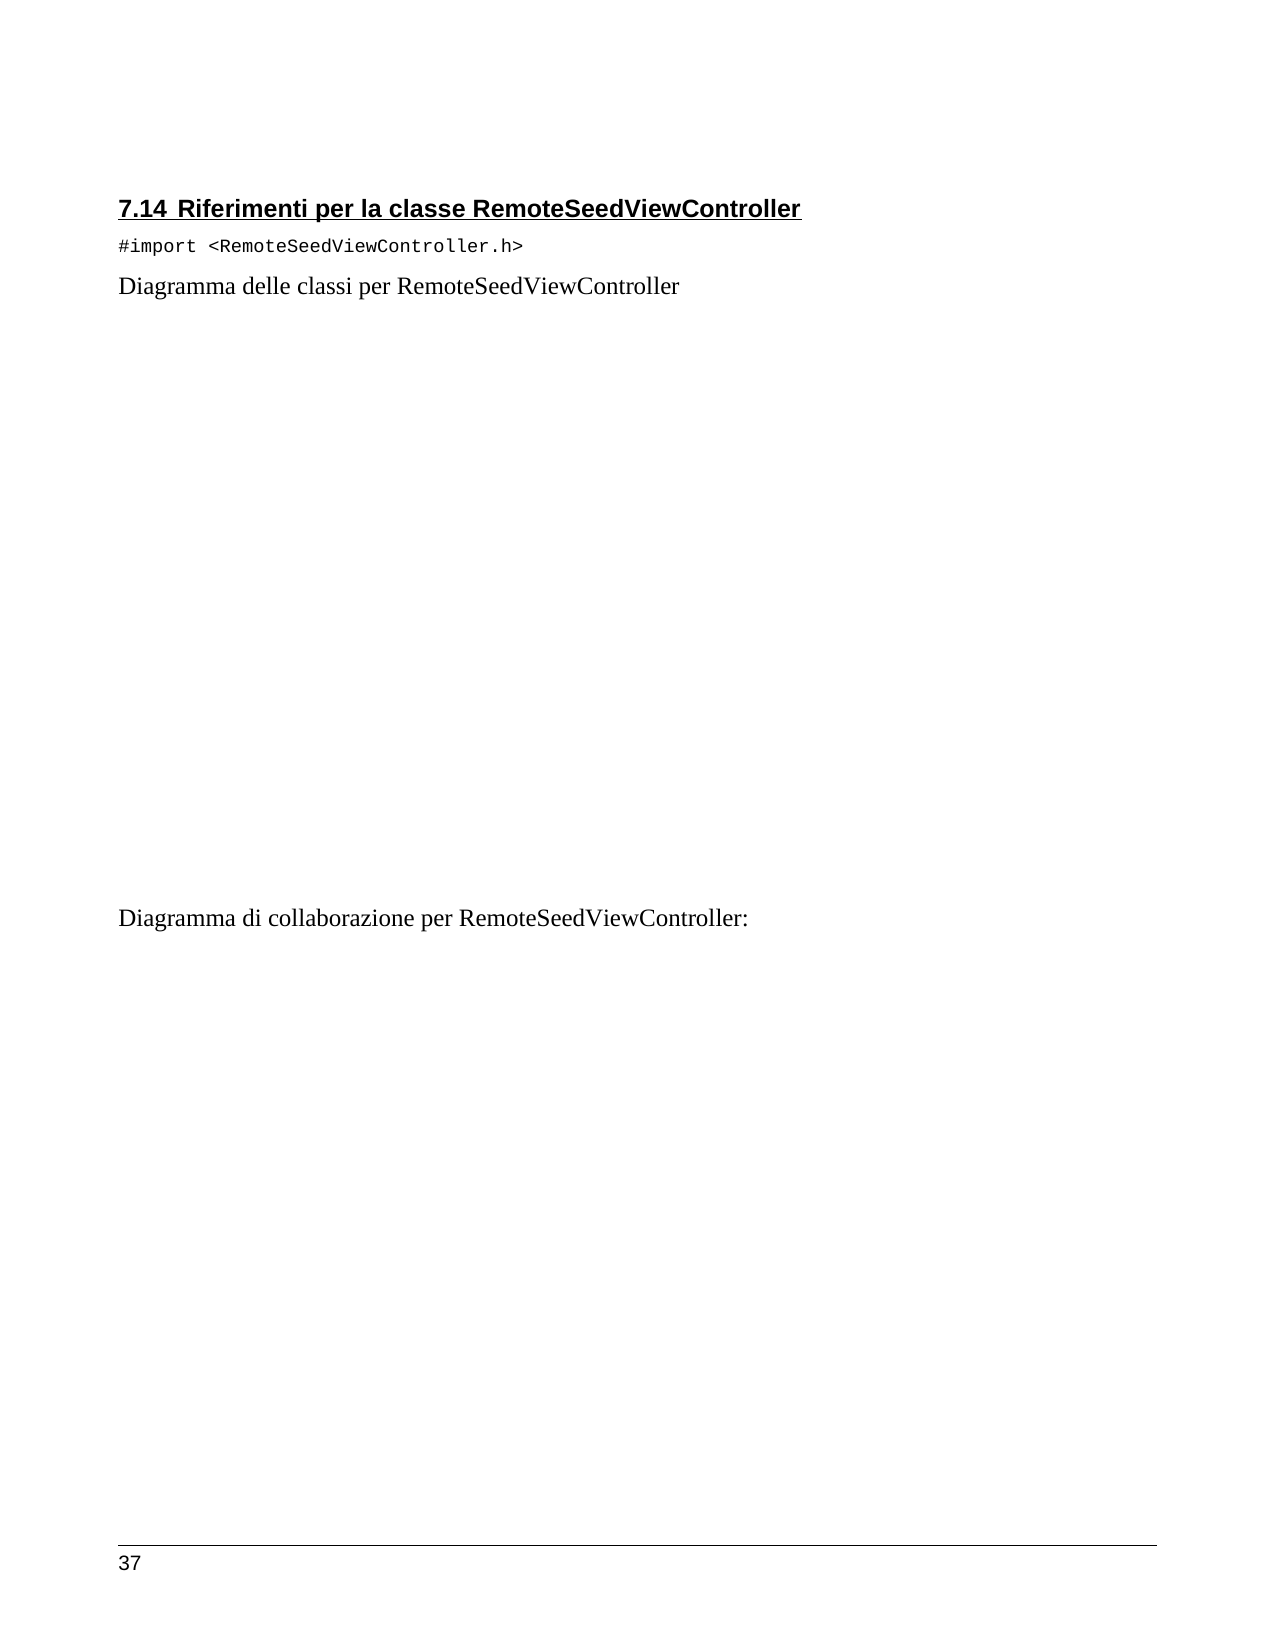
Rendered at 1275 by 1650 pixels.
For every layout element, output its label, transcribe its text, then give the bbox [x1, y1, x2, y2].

subtitle #import <RemoteSeedViewController.h> [118, 237, 1157, 258]
text Diagramma di collaborazione per RemoteSeedViewController: [118, 904, 1157, 932]
subtitle Riferimenti per la classe RemoteSeedViewController [118, 195, 1157, 223]
text Diagramma delle classi per RemoteSeedViewController [118, 272, 1157, 300]
